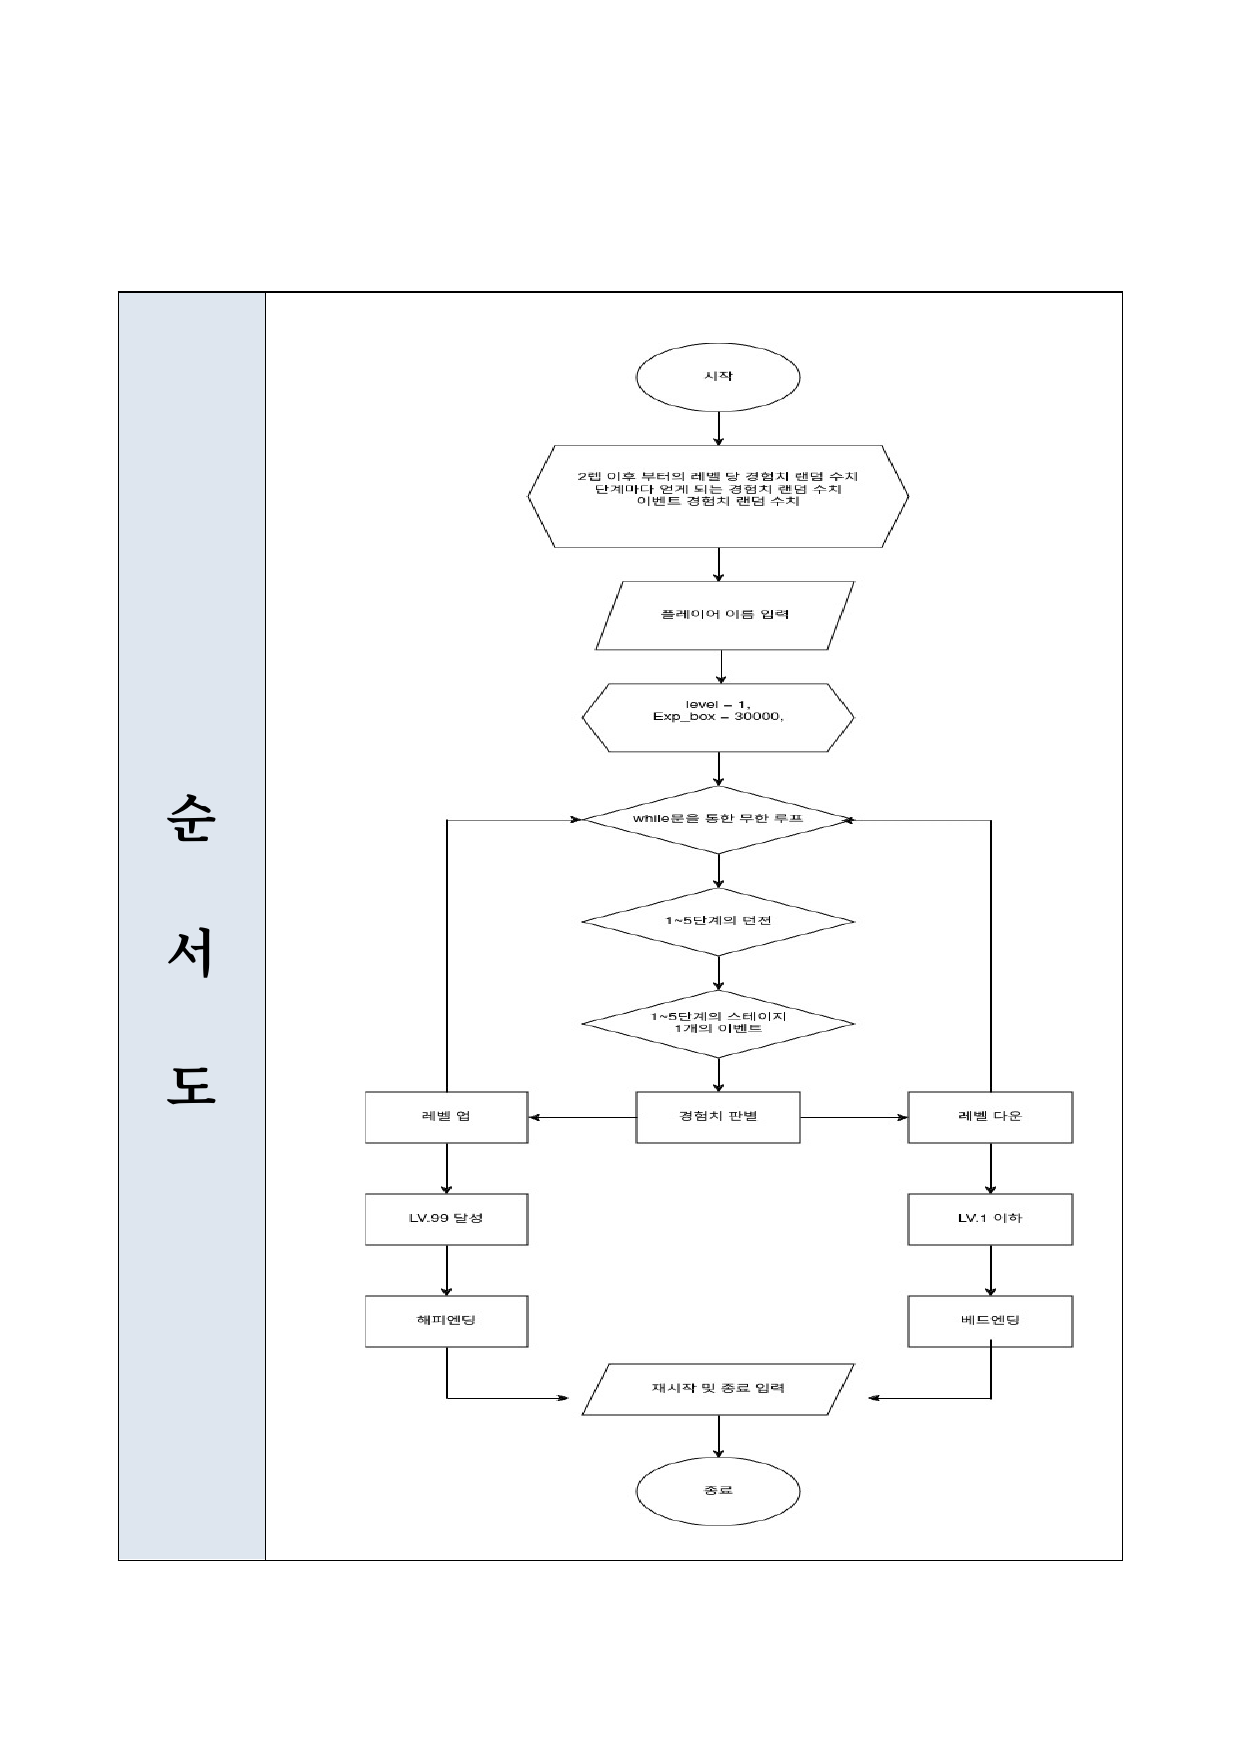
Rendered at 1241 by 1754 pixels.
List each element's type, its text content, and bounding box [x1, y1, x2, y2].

table_cell 순 서 도 [119, 293, 265, 1559]
table_cell [266, 293, 1122, 1559]
picture [365, 343, 1074, 1526]
